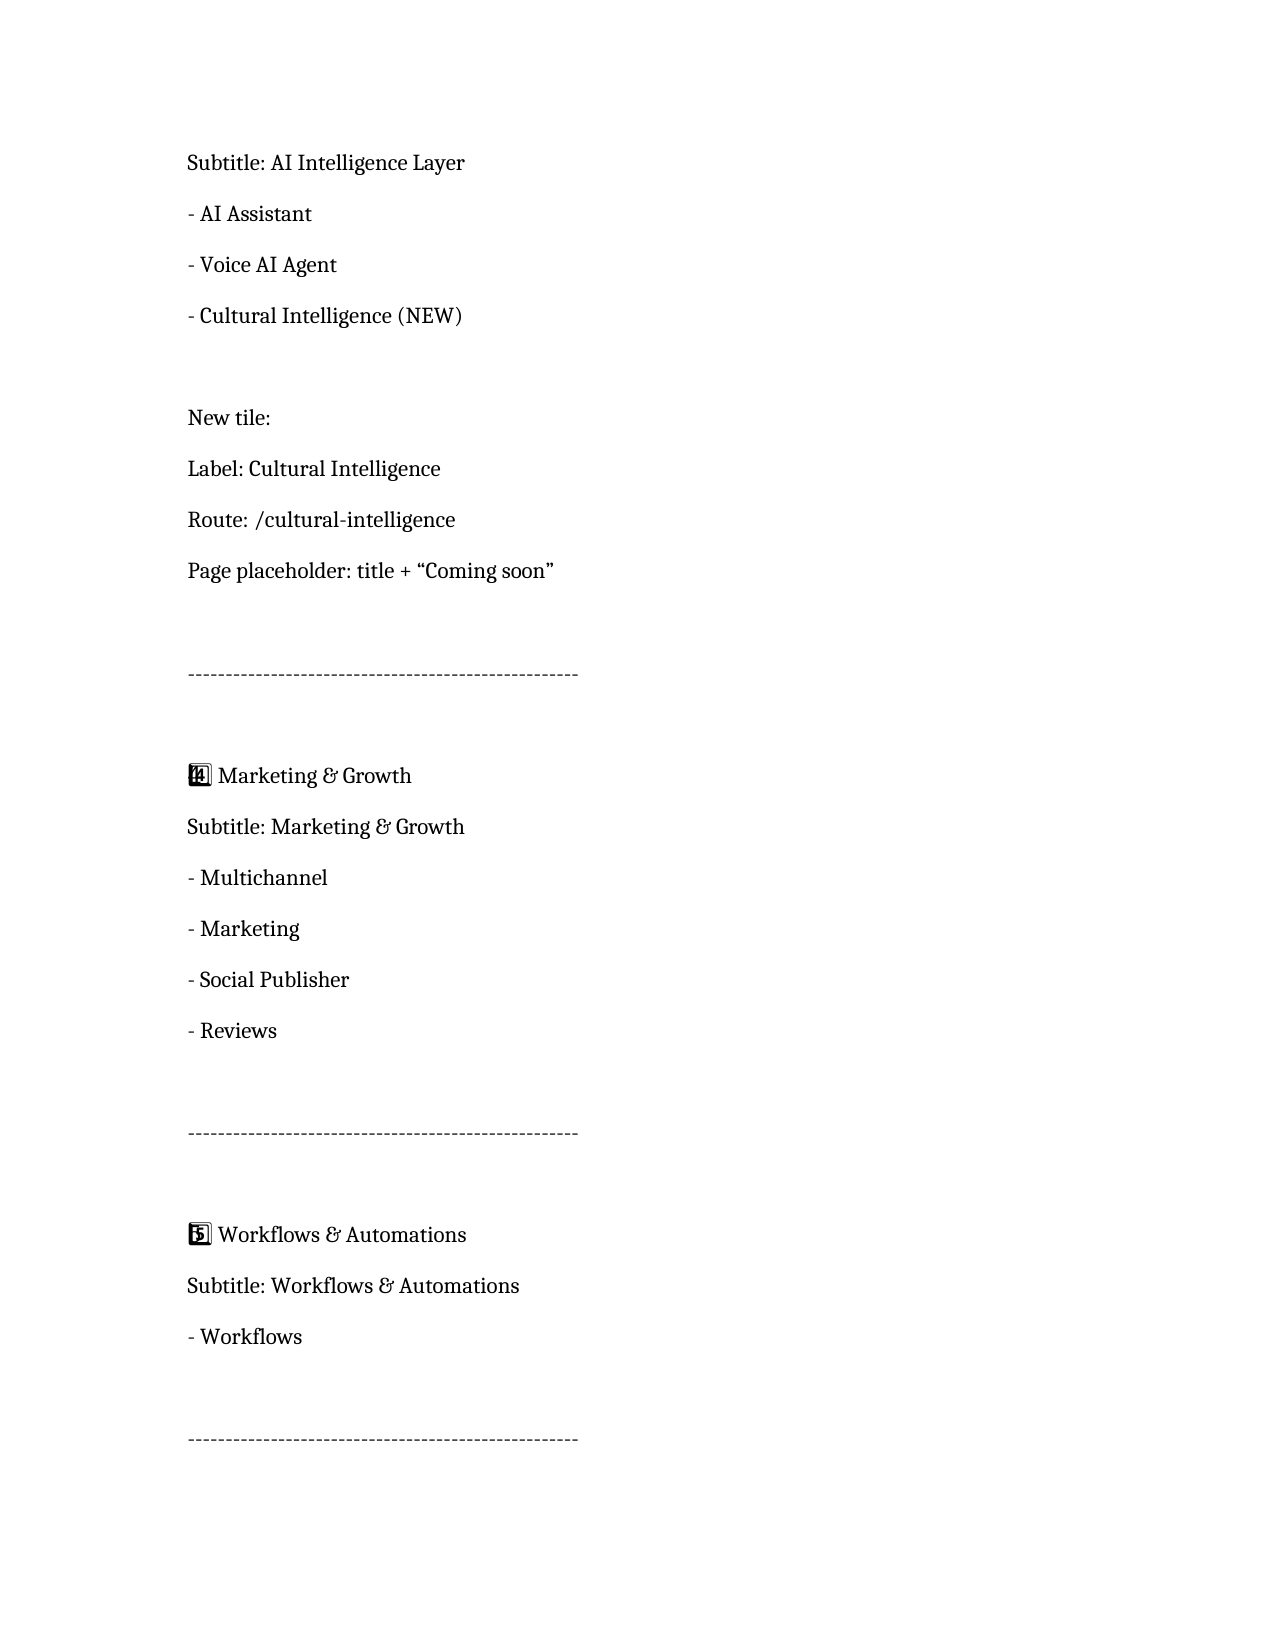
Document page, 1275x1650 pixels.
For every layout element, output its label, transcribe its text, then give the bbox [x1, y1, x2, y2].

text - Multichannel [187, 864, 1087, 891]
text ---------------------------------------------------- [187, 660, 1087, 687]
text Subtitle: Workflows & Automations [187, 1273, 1087, 1299]
text Label: Cultural Intelligence [187, 456, 1087, 483]
text ---------------------------------------------------- [187, 1426, 1087, 1452]
text Subtitle: AI Intelligence Layer [187, 150, 1087, 176]
text - Cultural Intelligence (NEW) [187, 303, 1087, 329]
text - Workflows [187, 1324, 1087, 1350]
text - Voice AI Agent [187, 252, 1087, 278]
text 4️⃣ Marketing & Growth [187, 762, 1087, 789]
text - Marketing [187, 916, 1087, 942]
text - Reviews [187, 1018, 1087, 1044]
text Subtitle: Marketing & Growth [187, 813, 1087, 840]
text - AI Assistant [187, 201, 1087, 227]
text Page placeholder: title + “Coming soon” [187, 558, 1087, 585]
text - Social Publisher [187, 967, 1087, 993]
text New tile: [187, 405, 1087, 432]
text ---------------------------------------------------- [187, 1120, 1087, 1146]
text Route: /cultural-intelligence [187, 507, 1087, 534]
text 5️⃣ Workflows & Automations [187, 1222, 1087, 1248]
